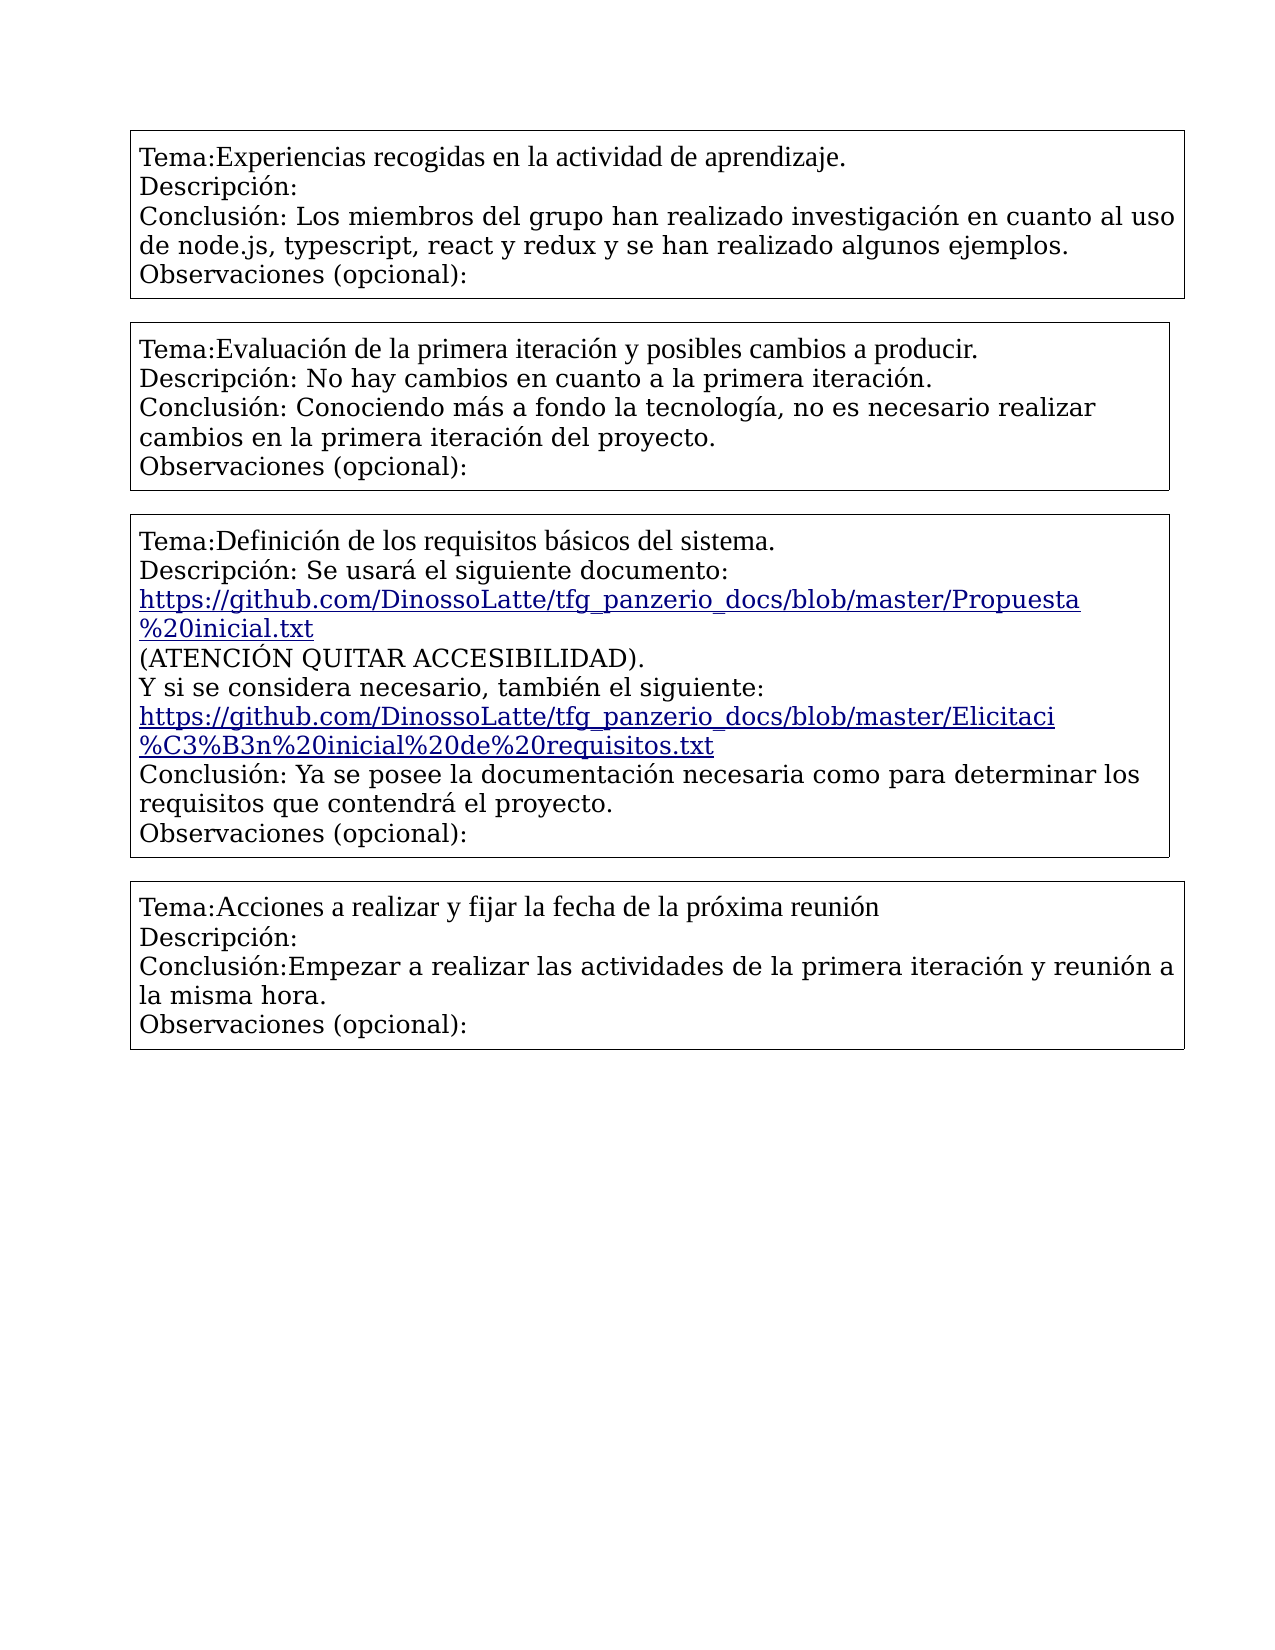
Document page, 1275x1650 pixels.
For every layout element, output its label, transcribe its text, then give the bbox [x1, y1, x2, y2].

text (ATENCIÓN QUITAR ACCESIBILIDAD). [139, 644, 1160, 673]
text Conclusión:Empezar a realizar las actividades de la primera iteración y reunión a la misma hora. [139, 952, 1175, 1011]
text Observaciones (opcional): [139, 260, 1176, 289]
text Descripción: [139, 923, 1175, 952]
text Conclusión: Los miembros del grupo han realizado investigación en cuanto al uso de node.js, typescript, react y redux y se han realizado algunos ejemplos. [139, 202, 1176, 260]
text https://github.com/DinossoLatte/tfg_panzerio_docs/blob/master/Propuesta%20inicial.txt [139, 585, 1160, 644]
text Y si se considera necesario, también el siguiente: [139, 673, 1160, 702]
text https://github.com/DinossoLatte/tfg_panzerio_docs/blob/master/Elicitaci%C3%B3n%20inicial%20de%20requisitos.txt [139, 702, 1160, 760]
text Tema:Definición de los requisitos básicos del sistema. [139, 523, 1160, 556]
text Descripción: [139, 172, 1176, 202]
text Conclusión: Conociendo más a fondo la tecnología, no es necesario realizar cambios en la primera iteración del proyecto. [139, 393, 1160, 452]
text Observaciones (opcional): [139, 1011, 1175, 1040]
text Observaciones (opcional): [139, 819, 1160, 848]
text Observaciones (opcional): [139, 452, 1160, 481]
text Descripción: Se usará el siguiente documento: [139, 556, 1160, 585]
text Descripción: No hay cambios en cuanto a la primera iteración. [139, 364, 1160, 393]
text Tema:Acciones a realizar y fijar la fecha de la próxima reunión [139, 889, 1175, 923]
text Tema:Evaluación de la primera iteración y posibles cambios a producir. [139, 331, 1160, 364]
text Tema:Experiencias recogidas en la actividad de aprendizaje. [139, 139, 1176, 172]
text Conclusión: Ya se posee la documentación necesaria como para determinar los requisitos que contendrá el proyecto. [139, 760, 1160, 819]
